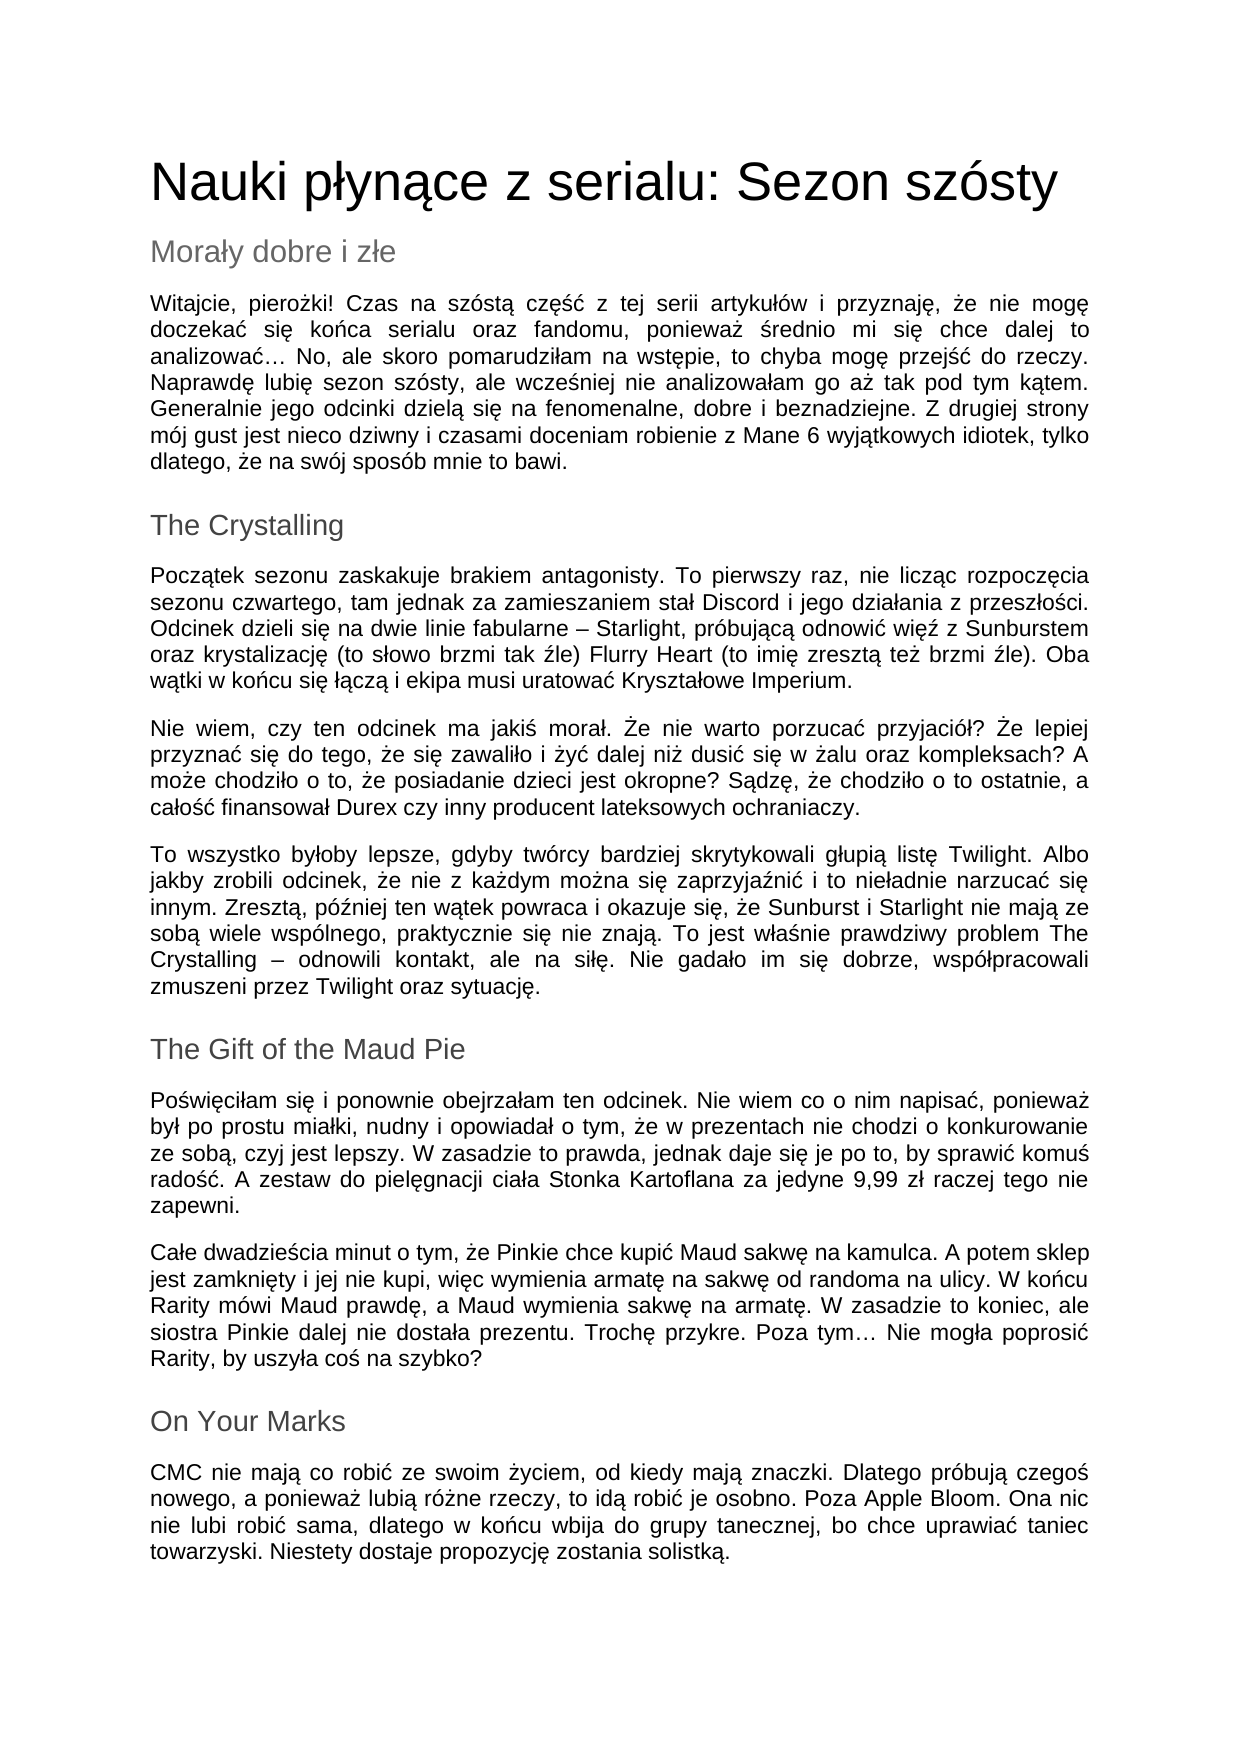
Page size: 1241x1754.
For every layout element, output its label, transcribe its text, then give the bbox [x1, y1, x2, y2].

text Początek sezonu zaskakuje brakiem antagonisty. To pierwszy raz, nie licząc rozpoczęcia sezonu czwartego, tam jednak za zamieszaniem stał Discord i jego działania z przeszłości. Odcinek dzieli się na dwie linie fabularne – Starlight, próbującą odnowić więź z Sunburstem oraz krystalizację (to słowo brzmi tak źle) Flurry Heart (to imię zresztą też brzmi źle). Oba wątki w końcu się łączą i ekipa musi uratować Kryształowe Imperium. [150, 562, 1090, 694]
text Witajcie, pierożki! Czas na szóstą część z tej serii artykułów i przyznaję, że nie mogę doczekać się końca serialu oraz fandomu, ponieważ średnio mi się chce dalej to analizować… No, ale skoro pomarudziłam na wstępie, to chyba mogę przejść do rzeczy. Naprawdę lubię sezon szósty, ale wcześniej nie analizowałam go aż tak pod tym kątem. Generalnie jego odcinki dzielą się na fenomenalne, dobre i beznadziejne. Z drugiej strony mój gust jest nieco dziwny i czasami doceniam robienie z Mane 6 wyjątkowych idiotek, tylko dlatego, że na swój sposób mnie to bawi. [150, 290, 1090, 474]
text Nie wiem, czy ten odcinek ma jakiś morał. Że nie warto porzucać przyjaciół? Że lepiej przyznać się do tego, że się zawaliło i żyć dalej niż dusić się w żalu oraz kompleksach? A może chodziło o to, że posiadanie dzieci jest okropne? Sądzę, że chodziło o to ostatnie, a całość finansował Durex czy inny producent lateksowych ochraniaczy. [150, 715, 1090, 820]
text To wszystko byłoby lepsze, gdyby twórcy bardziej skrytykowali głupią listę Twilight. Albo jakby zrobili odcinek, że nie z każdym można się zaprzyjaźnić i to nieładnie narzucać się innym. Zresztą, później ten wątek powraca i okazuje się, że Sunburst i Starlight nie mają ze sobą wiele wspólnego, praktycznie się nie znają. To jest właśnie prawdziwy problem The Crystalling – odnowili kontakt, ale na siłę. Nie gadało im się dobrze, współpracowali zmuszeni przez Twilight oraz sytuację. [150, 841, 1090, 999]
text Całe dwadzieścia minut o tym, że Pinkie chce kupić Maud sakwę na kamulca. A potem sklep jest zamknięty i jej nie kupi, więc wymienia armatę na sakwę od randoma na ulicy. W końcu Rarity mówi Maud prawdę, a Maud wymienia sakwę na armatę. W zasadzie to koniec, ale siostra Pinkie dalej nie dostała prezentu. Trochę przykre. Poza tym… Nie mogła poprosić Rarity, by uszyła coś na szybko? [150, 1239, 1090, 1371]
subtitle The Crystalling [150, 508, 1090, 541]
text Poświęciłam się i ponownie obejrzałam ten odcinek. Nie wiem co o nim napisać, ponieważ był po prostu miałki, nudny i opowiadał o tym, że w prezentach nie chodzi o konkurowanie ze sobą, czyj jest lepszy. W zasadzie to prawda, jednak daje się je po to, by sprawić komuś radość. A zestaw do pielęgnacji ciała Stonka Kartoflana za jedyne 9,99 zł raczej tego nie zapewni. [150, 1087, 1090, 1218]
subtitle On Your Marks [150, 1404, 1090, 1438]
subtitle Morały dobre i złe [150, 233, 1090, 269]
subtitle The Gift of the Maud Pie [150, 1032, 1090, 1066]
title Nauki płynące z serialu: Sezon szósty [150, 150, 1090, 212]
text CMC nie mają co robić ze swoim życiem, od kiedy mają znaczki. Dlatego próbują czegoś nowego, a ponieważ lubią różne rzeczy, to idą robić je osobno. Poza Apple Bloom. Ona nic nie lubi robić sama, dlatego w końcu wbija do grupy tanecznej, bo chce uprawiać taniec towarzyski. Niestety dostaje propozycję zostania solistką. [150, 1459, 1090, 1564]
